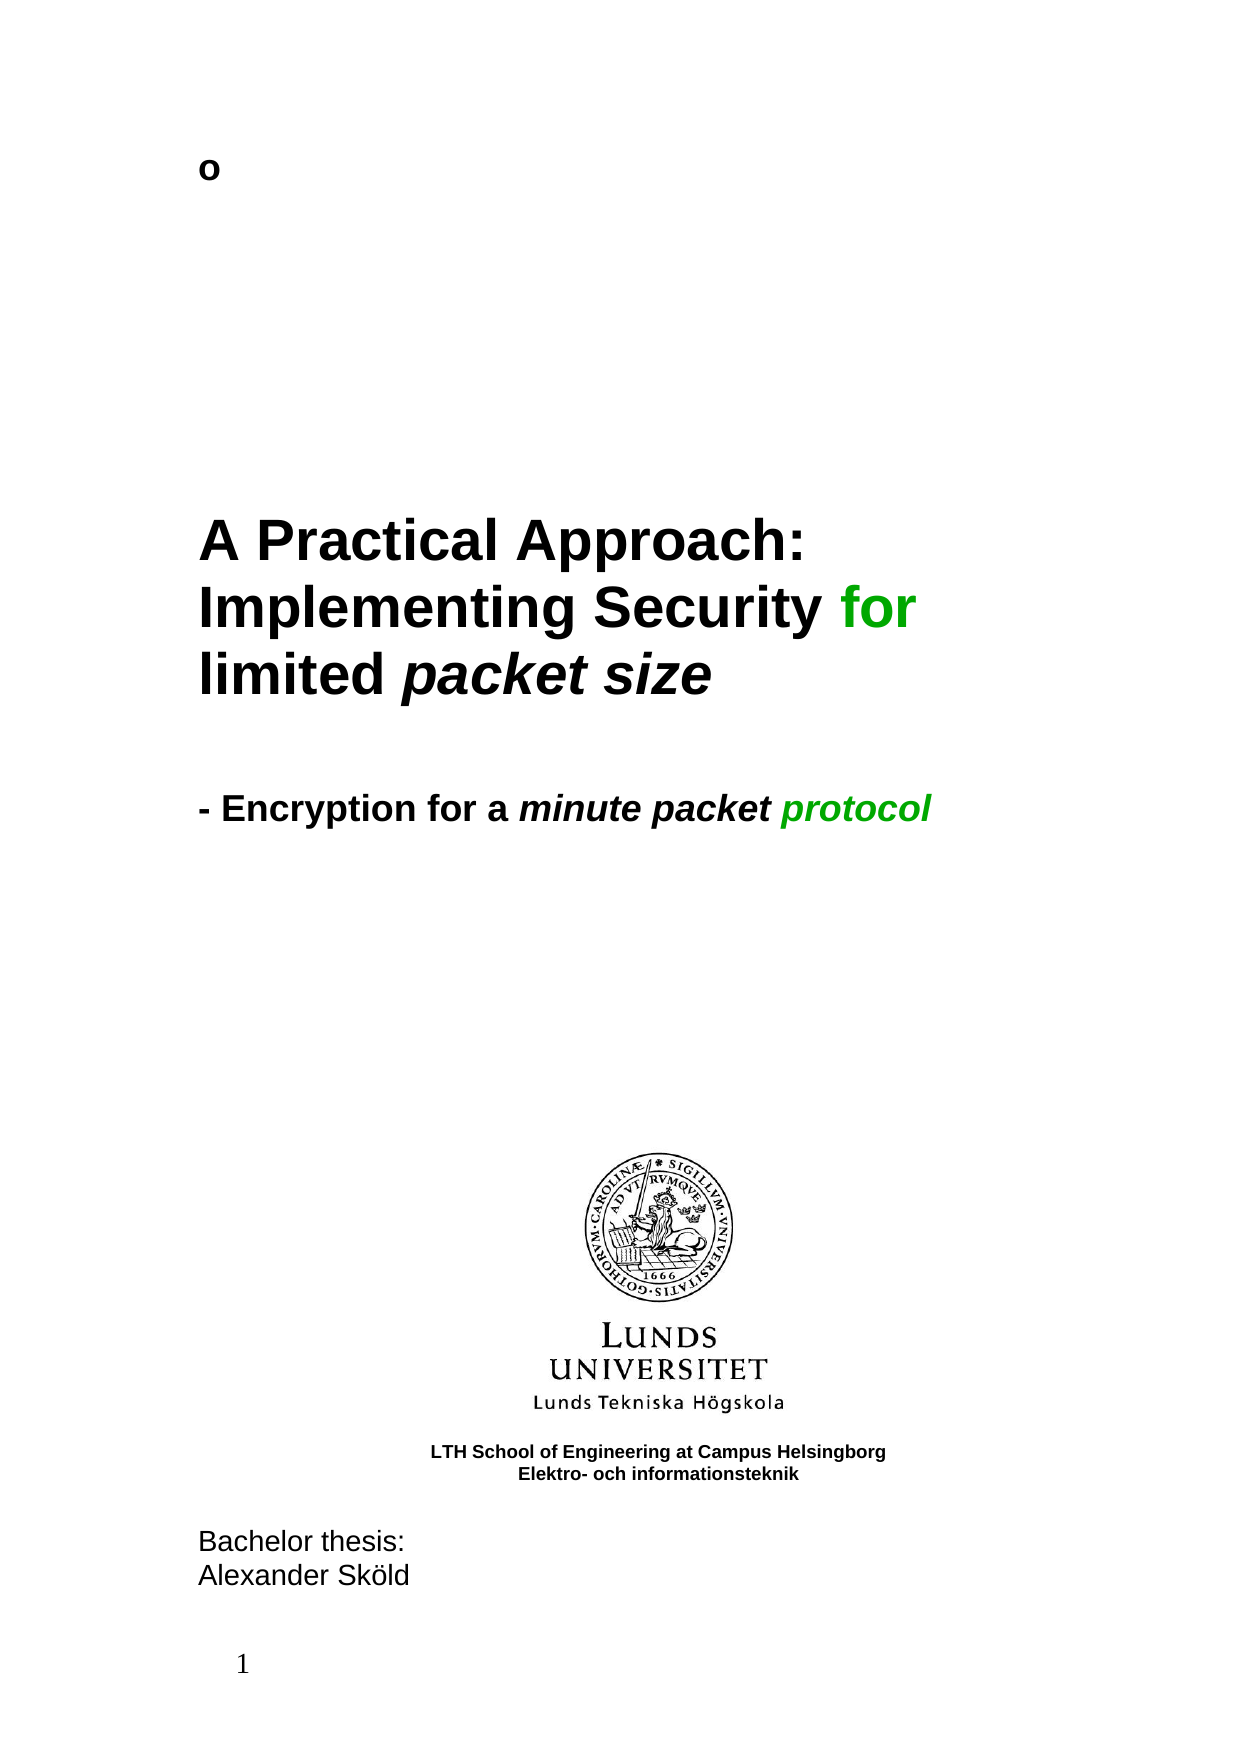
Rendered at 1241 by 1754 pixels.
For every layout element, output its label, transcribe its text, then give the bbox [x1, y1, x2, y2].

text A Practical Approach: Implementing Security for limited packet size [198, 506, 1119, 707]
text LTH School of Engineering at Campus Helsingborg [198, 1441, 1119, 1463]
text o [198, 145, 1119, 188]
text Bachelor thesis: [198, 1524, 1119, 1557]
text Elektro- och informationsteknik [198, 1463, 1119, 1484]
text Alexander Sköld [198, 1557, 1119, 1591]
picture [525, 1147, 792, 1416]
text - Encryption for a minute packet protocol [198, 786, 1119, 829]
